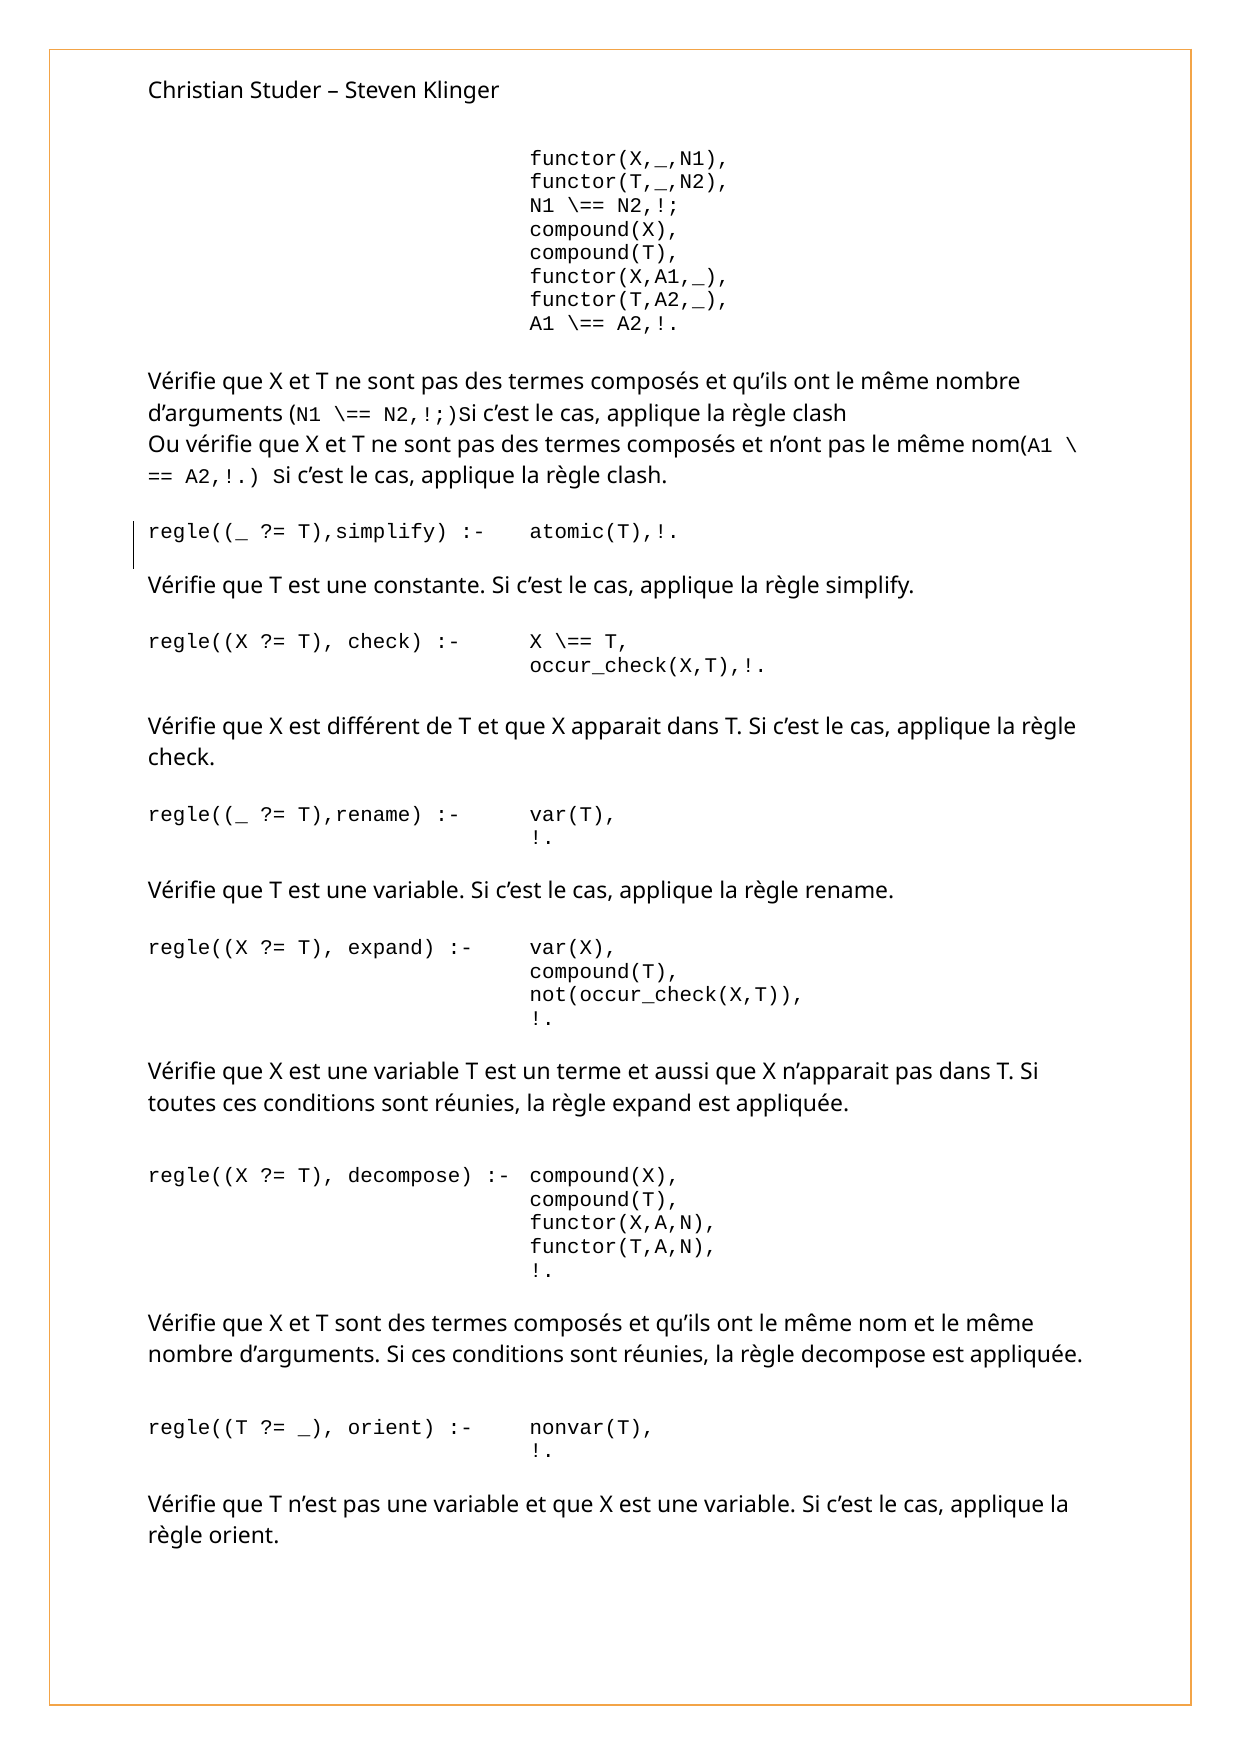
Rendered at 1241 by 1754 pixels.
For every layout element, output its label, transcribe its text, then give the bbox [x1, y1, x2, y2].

text regle((X ?= T), check) :- X \== T, [148, 631, 1093, 655]
text Vérifie que X et T ne sont pas des termes composés et qu’ils ont le même nombre d’arguments (N1 \== N2,!;)Si c’est le cas, applique la règle clash [148, 365, 1093, 428]
text compound(X), [148, 218, 1093, 242]
text functor(T,_,N2), [148, 171, 1093, 195]
text regle((_ ?= T),simplify) :- atomic(T),!. [148, 521, 1093, 545]
text Vérifie que T est une variable. Si c’est le cas, applique la règle rename. [148, 874, 1093, 906]
text compound(T), [148, 242, 1093, 266]
text Vérifie que T n’est pas une variable et que X est une variable. Si c’est le cas, applique la règle orient. [148, 1488, 1093, 1550]
text !. [148, 1259, 1093, 1283]
text !. [148, 1008, 1093, 1032]
text regle((T ?= _), orient) :- nonvar(T), [148, 1417, 1093, 1440]
text functor(X,_,N1), [148, 148, 1093, 171]
text Vérifie que X est différent de T et que X apparait dans T. Si c’est le cas, applique la règle check. [148, 710, 1093, 772]
text Vérifie que T est une constante. Si c’est le cas, applique la règle simplify. [148, 569, 1093, 600]
text functor(X,A1,_), [148, 266, 1093, 289]
text functor(T,A,N), [148, 1236, 1093, 1259]
text A1 \== A2,!. [148, 313, 1093, 337]
text Vérifie que X est une variable T est un terme et aussi que X n’apparait pas dans T. Si toutes ces conditions sont réunies, la règle expand est appliquée. [148, 1055, 1093, 1118]
text occur_check(X,T),!. [148, 655, 1093, 678]
text !. [148, 1440, 1093, 1464]
text N1 \== N2,!; [148, 195, 1093, 218]
text regle((X ?= T), decompose) :- compound(X), [148, 1165, 1093, 1189]
text compound(T), [148, 961, 1093, 984]
text compound(T), [148, 1189, 1093, 1212]
text regle((_ ?= T),rename) :- var(T), [148, 803, 1093, 827]
text !. [148, 827, 1093, 851]
text regle((X ?= T), expand) :- var(X), [148, 937, 1093, 961]
text functor(X,A,N), [148, 1212, 1093, 1236]
text Vérifie que X et T sont des termes composés et qu’ils ont le même nom et le même nombre d’arguments. Si ces conditions sont réunies, la règle decompose est appliquée. [148, 1307, 1093, 1369]
text not(occur_check(X,T)), [148, 984, 1093, 1008]
text Ou vérifie que X et T ne sont pas des termes composés et n’ont pas le même nom(A1 \== A2,!.) Si c’est le cas, applique la règle clash. [148, 428, 1093, 490]
text functor(T,A2,_), [148, 289, 1093, 313]
